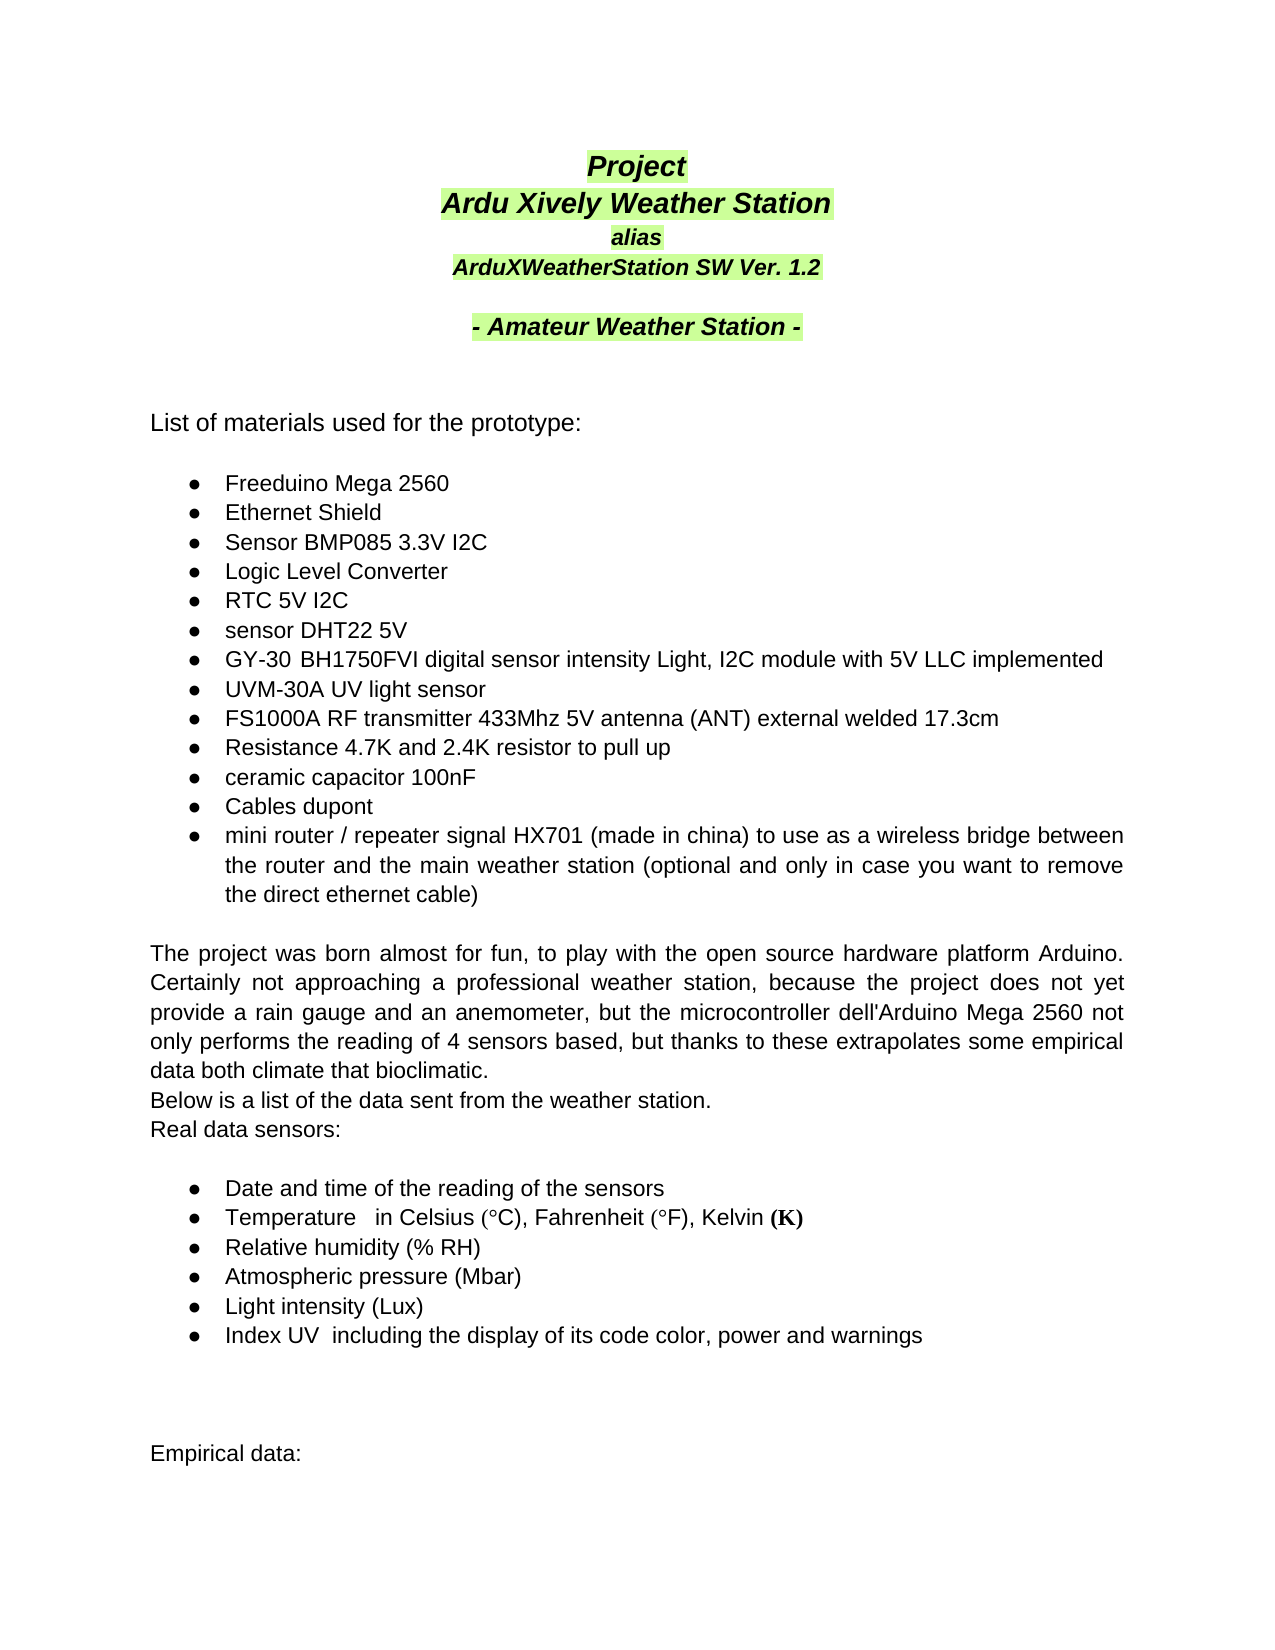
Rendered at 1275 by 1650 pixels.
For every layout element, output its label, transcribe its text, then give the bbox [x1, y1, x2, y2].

list Freeduino Mega 2560 [187, 471, 1125, 496]
list UVM-30A UV light sensor [187, 676, 1125, 702]
text The project was born almost for fun, to play with the open source hardware platform Arduino. Certainly not approaching a professional weather station, because the project does not yet provide a rain gauge and an anemometer, but the microcontroller dell'Arduino Mega 2560 not only performs the reading of 4 sensors based, but thanks to these extrapolates some empirical data both climate that bioclimatic. [150, 941, 1125, 1084]
list RTC 5V I2C [187, 588, 1125, 614]
list mini router / repeater signal HX701 (made in china) to use as a wireless bridge between the router and the main weather station (optional and only in case you want to remove the direct ethernet cable) [187, 823, 1125, 907]
list Relative humidity (% RH) [187, 1234, 1125, 1260]
list Index UV including the display of its code color, power and warnings [187, 1323, 1125, 1348]
list Light intensity (Lux) [187, 1293, 1125, 1319]
list GY-30 BH1750FVI digital sensor intensity Light, I2C module with 5V LLC implemented [187, 647, 1125, 672]
text Project [150, 150, 1125, 183]
text Ardu Xively Weather Station [150, 187, 1125, 220]
list FS1000A RF transmitter 433Mhz 5V antenna (ANT) external welded 17.3cm [187, 706, 1125, 731]
list Atmospheric pressure (Mbar) [187, 1264, 1125, 1289]
list Sensor BMP085 3.3V I2C [187, 529, 1125, 555]
list Logic Level Converter [187, 559, 1125, 584]
list ceramic capacitor 100nF [187, 764, 1125, 790]
text Below is a list of the data sent from the weather station. [150, 1087, 1125, 1113]
text Real data sensors: [150, 1117, 1125, 1142]
list Ethernet Shield [187, 500, 1125, 526]
text List of materials used for the prototype: [150, 409, 1125, 437]
list Date and time of the reading of the sensors [187, 1176, 1125, 1201]
list Cables dupont [187, 794, 1125, 819]
list sensor DHT22 5V [187, 617, 1125, 643]
text alias [150, 225, 1125, 250]
text - Amateur Weather Station - [150, 313, 1125, 341]
list Temperature in Celsius (°C), Fahrenheit (°F), Kelvin (K) [187, 1205, 1125, 1231]
text Empirical data: [150, 1440, 1125, 1466]
list Resistance 4.7K and 2.4K resistor to pull up [187, 735, 1125, 761]
text ArduXWeatherStation SW Ver. 1.2 [150, 254, 1125, 280]
